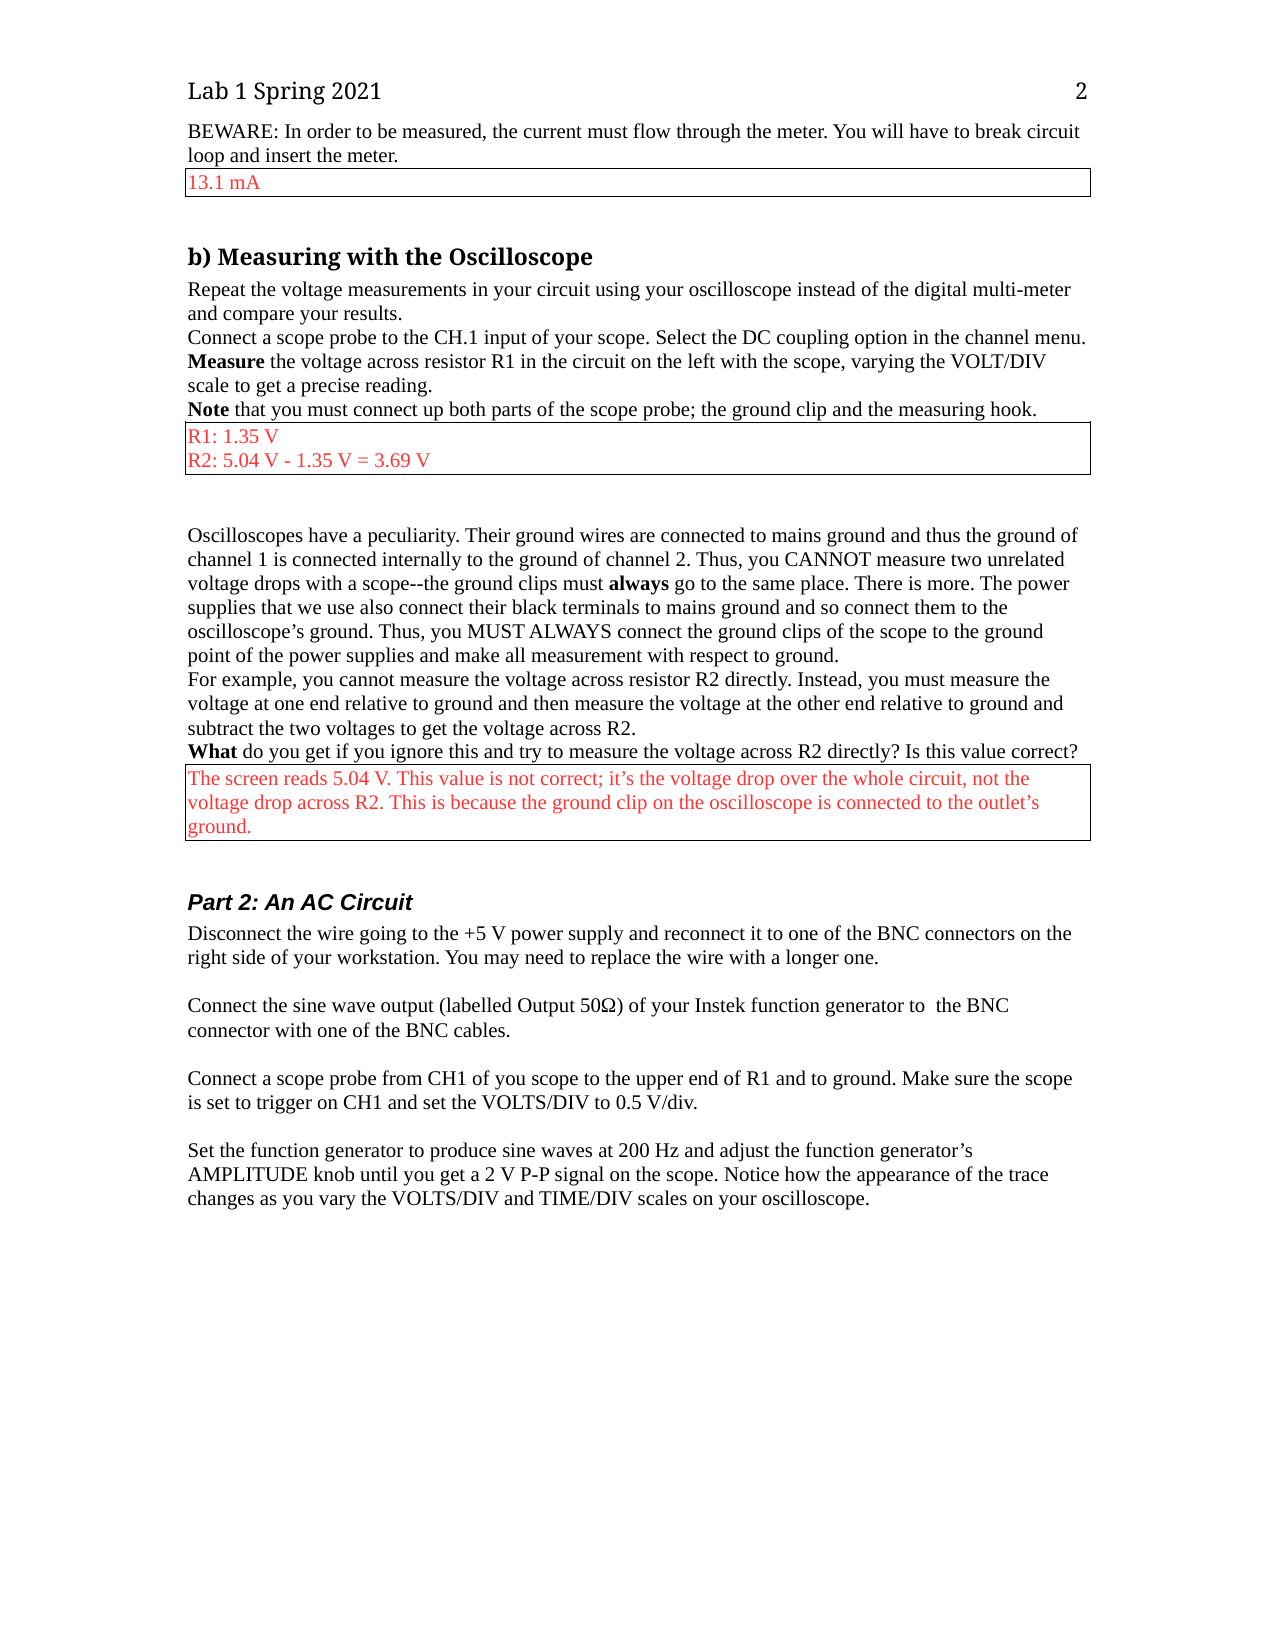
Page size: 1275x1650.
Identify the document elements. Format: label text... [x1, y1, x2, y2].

text Connect a scope probe to the CH.1 input of your scope. Select the DC coupling option in the channel menu. Measure the voltage across resistor R1 in the circuit on the left with the scope, varying the VOLT/DIV scale to get a precise reading. [187, 325, 1087, 397]
text Connect a scope probe from CH1 of you scope to the upper end of R1 and to ground. Make sure the scope is set to trigger on CH1 and set the VOLTS/DIV to 0.5 V/div. [187, 1066, 1087, 1114]
text For example, you cannot measure the voltage across resistor R2 directly. Instead, you must measure the voltage at one end relative to ground and then measure the voltage at the other end relative to ground and subtract the two voltages to get the voltage across R2. [187, 667, 1087, 739]
text What do you get if you ignore this and try to measure the voltage across R2 directly? Is this value correct? [187, 739, 1087, 763]
subtitle Part 2: An AC Circuit [187, 890, 1087, 915]
text Set the function generator to produce sine waves at 200 Hz and adjust the function generator’s AMPLITUDE knob until you get a 2 V P-P signal on the scope. Notice how the appearance of the trace changes as you vary the VOLTS/DIV and TIME/DIV scales on your oscilloscope. [187, 1138, 1087, 1210]
text R2: 5.04 V - 1.35 V = 3.69 V [186, 446, 1090, 474]
text R1: 1.35 V [186, 423, 1090, 446]
text Connect the sine wave output (labelled Output 50Ω) of your Instek function generator to the BNC connector with one of the BNC cables. [187, 993, 1087, 1042]
text The screen reads 5.04 V. This value is not correct; it’s the voltage drop over the whole circuit, not the voltage drop across R2. This is because the ground clip on the oscilloscope is connected to the outlet’s ground. [186, 765, 1090, 840]
subtitle b) Measuring with the Oscilloscope [187, 246, 1087, 271]
text Disconnect the wire going to the +5 V power supply and reconnect it to one of the BNC connectors on the right side of your workstation. You may need to replace the wire with a longer one. [187, 921, 1087, 969]
text 13.1 mA [186, 169, 1090, 196]
text BEWARE: In order to be measured, the current must flow through the meter. You will have to break circuit loop and insert the meter. [187, 119, 1087, 167]
text Repeat the voltage measurements in your circuit using your oscilloscope instead of the digital multi-meter and compare your results. [187, 277, 1087, 325]
text Oscilloscopes have a peculiarity. Their ground wires are connected to mains ground and thus the ground of channel 1 is connected internally to the ground of channel 2. Thus, you CANNOT measure two unrelated voltage drops with a scope--the ground clips must always go to the same place. There is more. The power supplies that we use also connect their black terminals to mains ground and so connect them to the oscilloscope’s ground. Thus, you MUST ALWAYS connect the ground clips of the scope to the ground point of the power supplies and make all measurement with respect to ground. [187, 523, 1087, 667]
text Note that you must connect up both parts of the scope probe; the ground clip and the measuring hook. [187, 397, 1087, 421]
